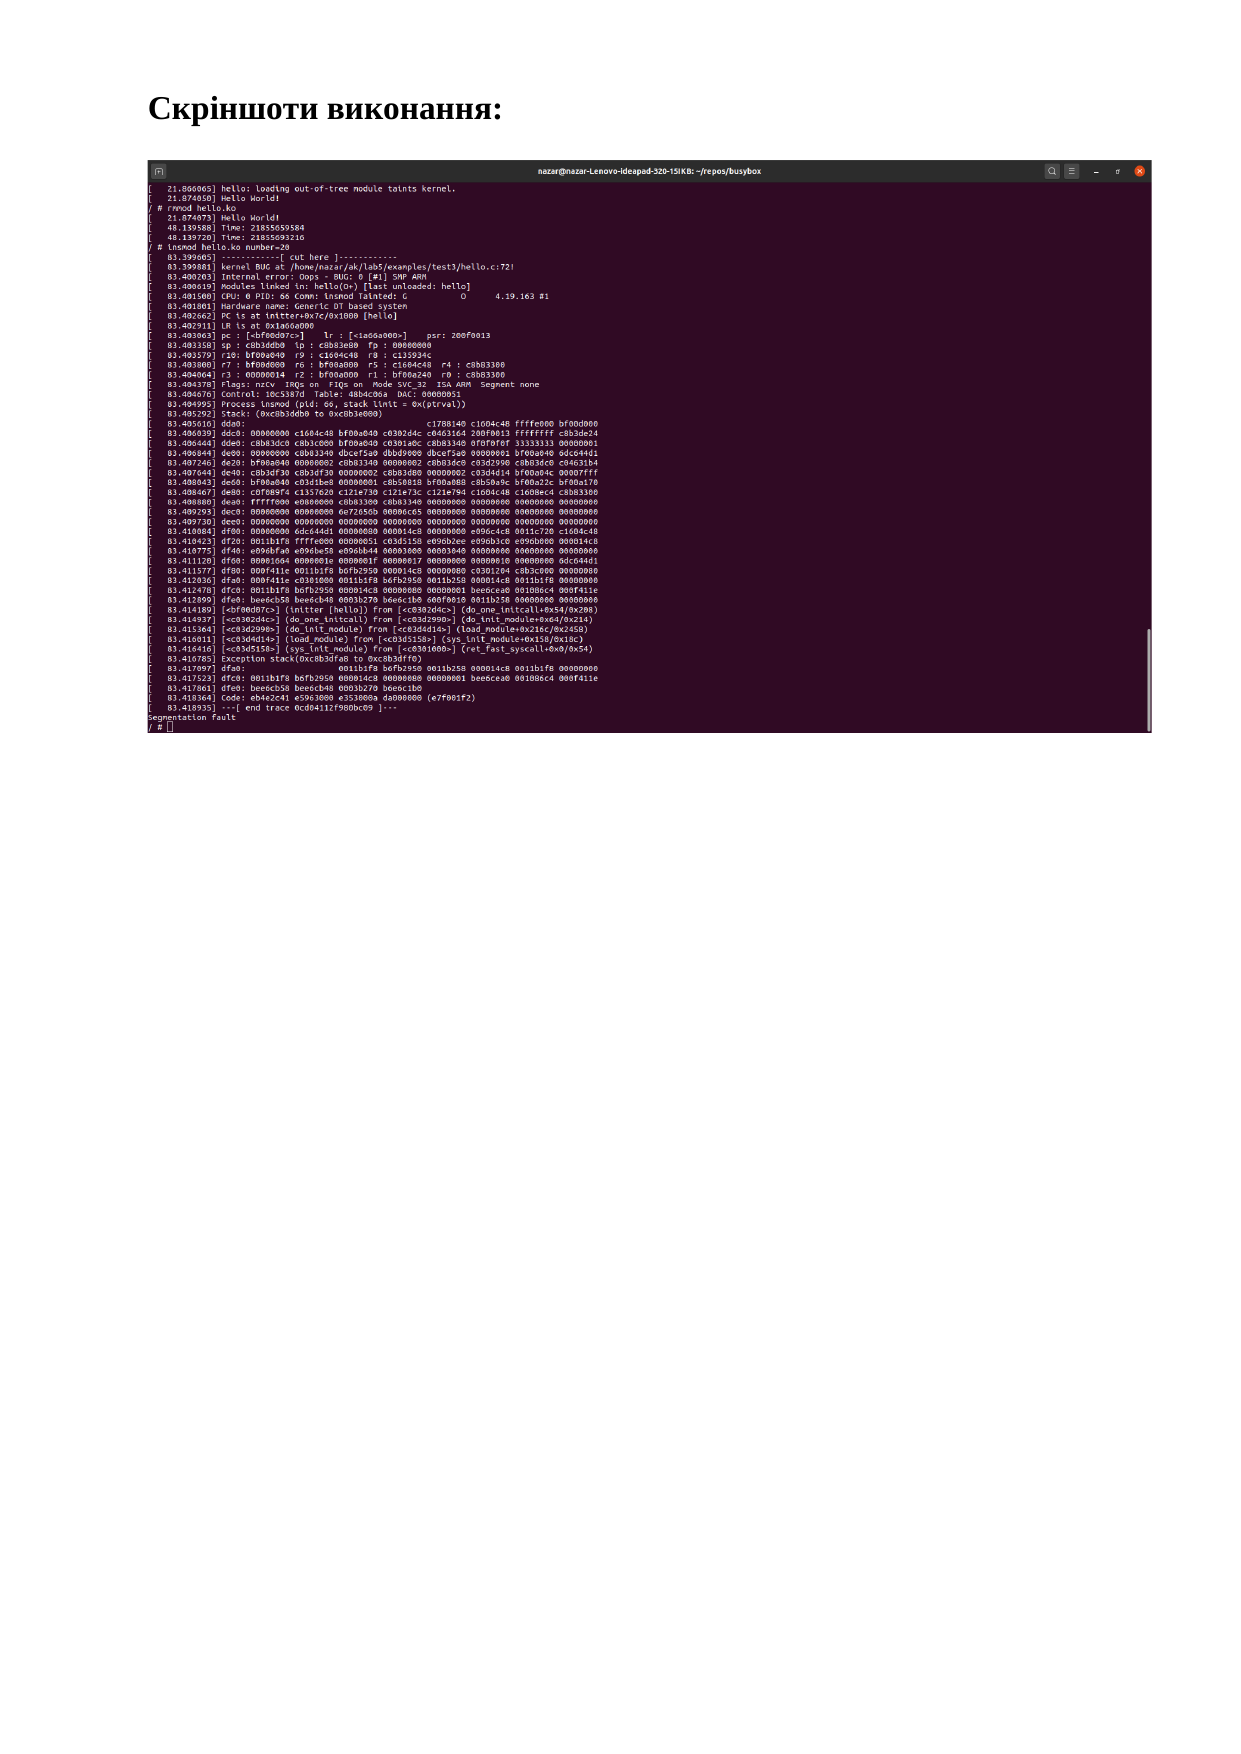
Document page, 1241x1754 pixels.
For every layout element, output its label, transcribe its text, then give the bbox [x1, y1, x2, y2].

text Скріншоти виконання: [148, 88, 1152, 127]
picture [147, 160, 1152, 733]
